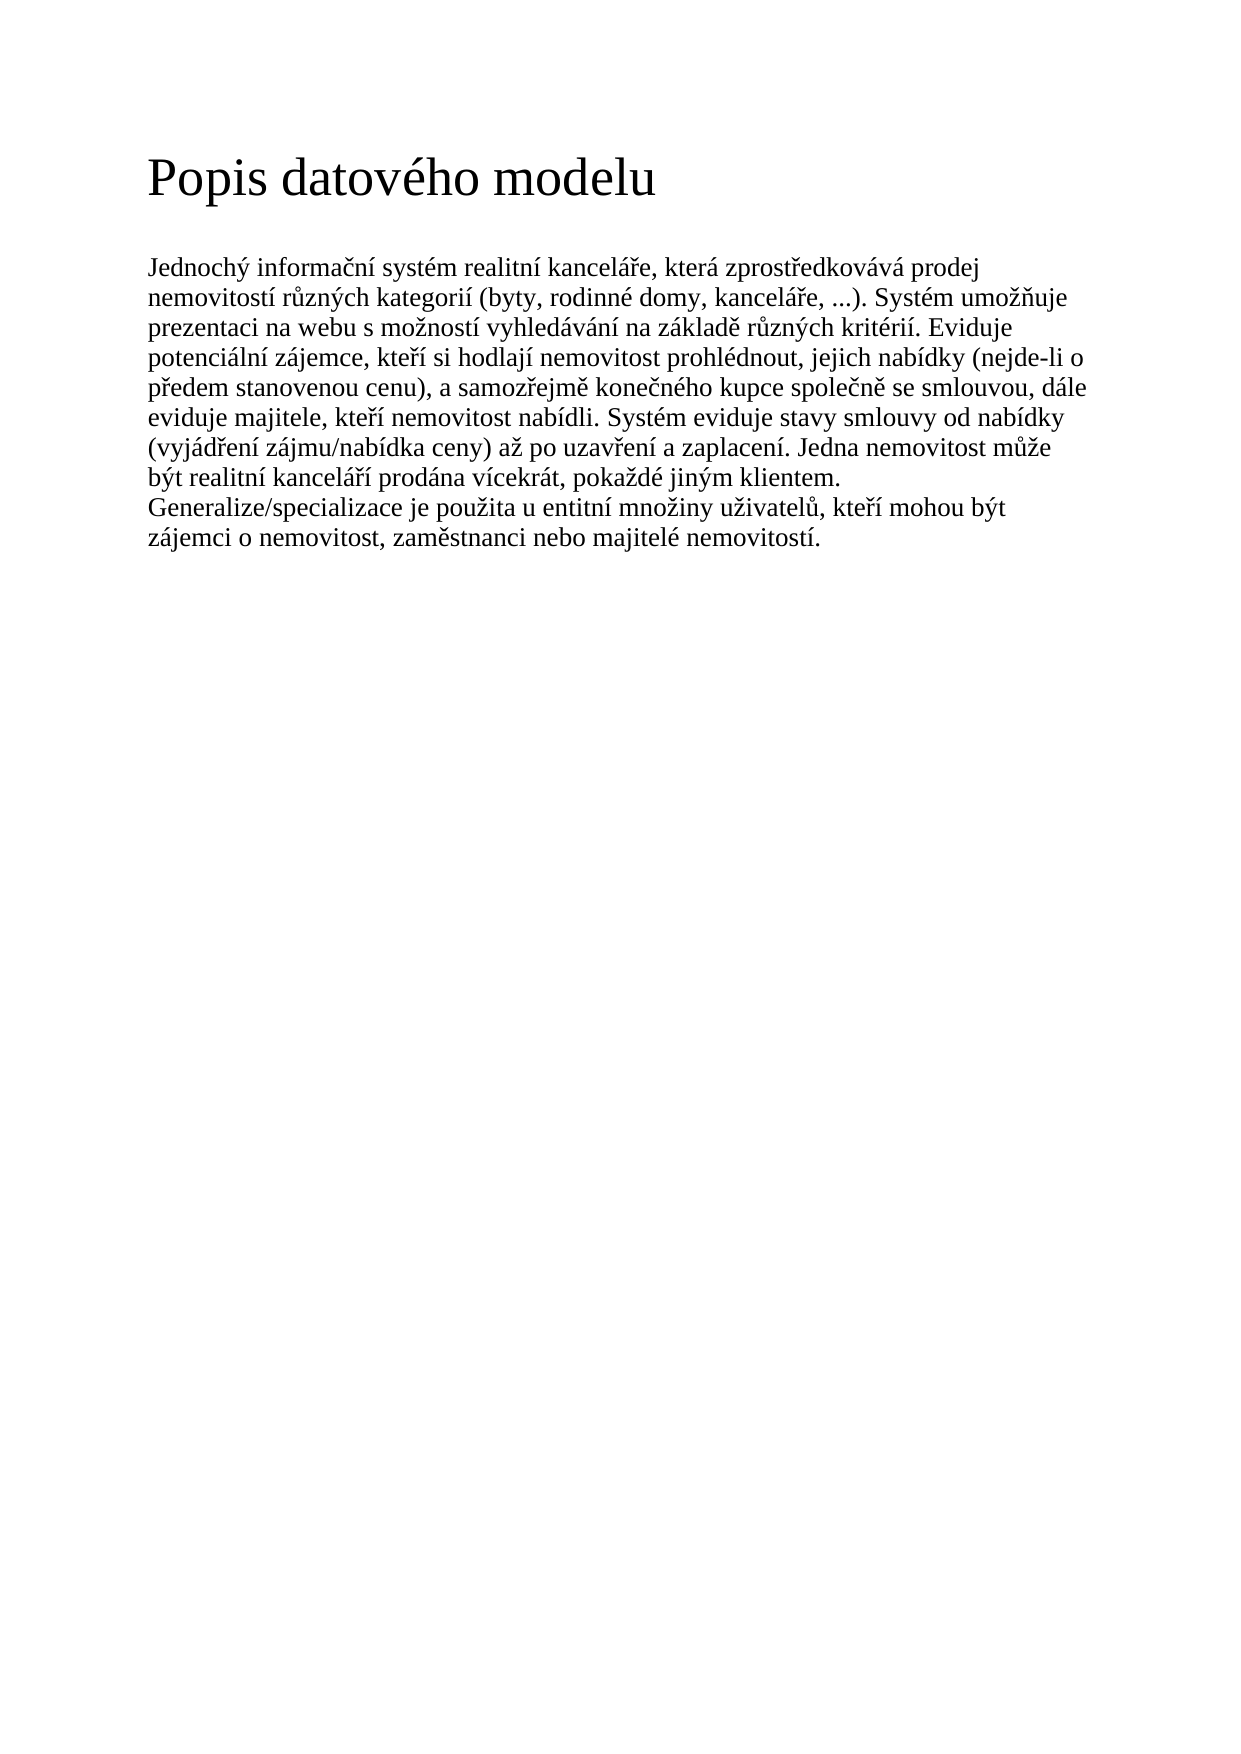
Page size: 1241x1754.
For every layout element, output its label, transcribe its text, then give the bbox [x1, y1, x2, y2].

text Jednochý informační systém realitní kanceláře, která zprostředkovává prodej nemovitostí různých kategorií (byty, rodinné domy, kanceláře, ...). Systém umožňuje prezentaci na webu s možností vyhledávání na základě různých kritérií. Eviduje potenciální zájemce, kteří si hodlají nemovitost prohlédnout, jejich nabídky (nejde-li o předem stanovenou cenu), a samozřejmě konečného kupce společně se smlouvou, dále eviduje majitele, kteří nemovitost nabídli. Systém eviduje stavy smlouvy od nabídky (vyjádření zájmu/nabídka ceny) až po uzavření a zaplacení. Jedna nemovitost může být realitní kanceláří prodána vícekrát, pokaždé jiným klientem. Generalize/specializace je použita u entitní množiny uživatelů, kteří mohou být zájemci o nemovitost, zaměstnanci nebo majitelé nemovitostí. [148, 253, 1093, 553]
subtitle Popis datového modelu [148, 148, 1093, 208]
